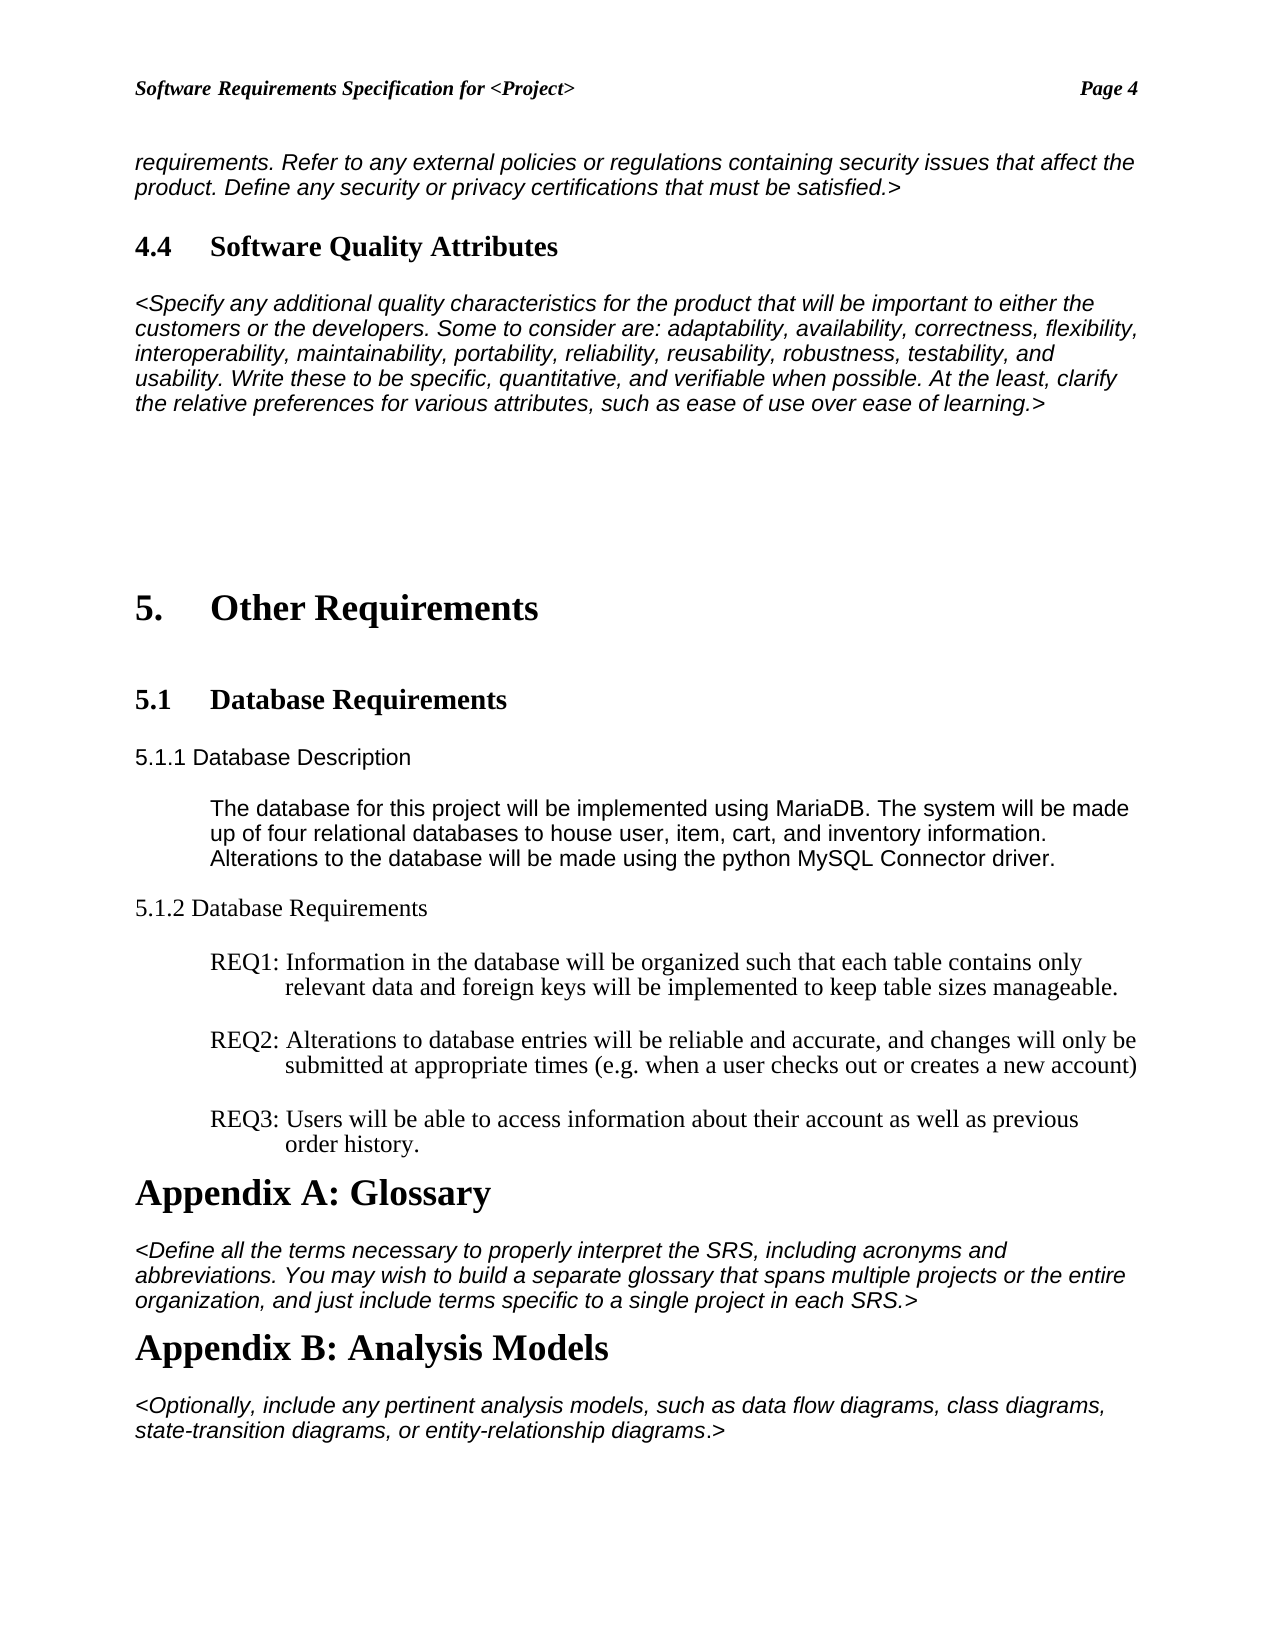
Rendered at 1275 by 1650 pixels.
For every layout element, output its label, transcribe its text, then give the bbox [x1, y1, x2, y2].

text Appendix A: Glossary [135, 1170, 1140, 1213]
subtitle Other Requirements [135, 585, 1140, 628]
text <Specify any additional quality characteristics for the product that will be important to either the customers or the developers. Some to consider are: adaptability, availability, correctness, flexibility, interoperability, maintainability, portability, reliability, reusability, robustness, testability, and usability. Write these to be specific, quantitative, and verifiable when possible. At the least, clarify the relative preferences for various attributes, such as ease of use over ease of learning.> [135, 292, 1140, 417]
subtitle Software Quality Attributes [135, 229, 1140, 263]
text 5.1.1 Database Description [135, 745, 1140, 770]
subtitle Database Requirements [135, 682, 1140, 716]
text requirements. Refer to any external policies or regulations containing security issues that affect the product. Define any security or privacy certifications that must be satisfied.> [135, 150, 1140, 200]
text Appendix B: Analysis Models [135, 1326, 1140, 1369]
text The database for this project will be implemented using MariaDB. The system will be made up of four relational databases to house user, item, cart, and inventory information. Alterations to the database will be made using the python MySQL Connector driver. [135, 796, 1140, 871]
text <Optionally, include any pertinent analysis models, such as data flow diagrams, class diagrams, state-transition diagrams, or entity-relationship diagrams.> [135, 1394, 1140, 1444]
text REQ1: Information in the database will be organized such that each table contains only relevant data and foreign keys will be implemented to keep table sizes manageable. [135, 950, 1140, 1000]
text REQ3: Users will be able to access information about their account as well as previous order history. [135, 1108, 1140, 1158]
text <Define all the terms necessary to properly interpret the SRS, including acronyms and abbreviations. You may wish to build a separate glossary that spans multiple projects or the entire organization, and just include terms specific to a single project in each SRS.> [135, 1238, 1140, 1313]
text REQ2: Alterations to database entries will be reliable and accurate, and changes will only be submitted at appropriate times (e.g. when a user checks out or creates a new account) [135, 1029, 1140, 1079]
text 5.1.2 Database Requirements [135, 896, 1140, 921]
